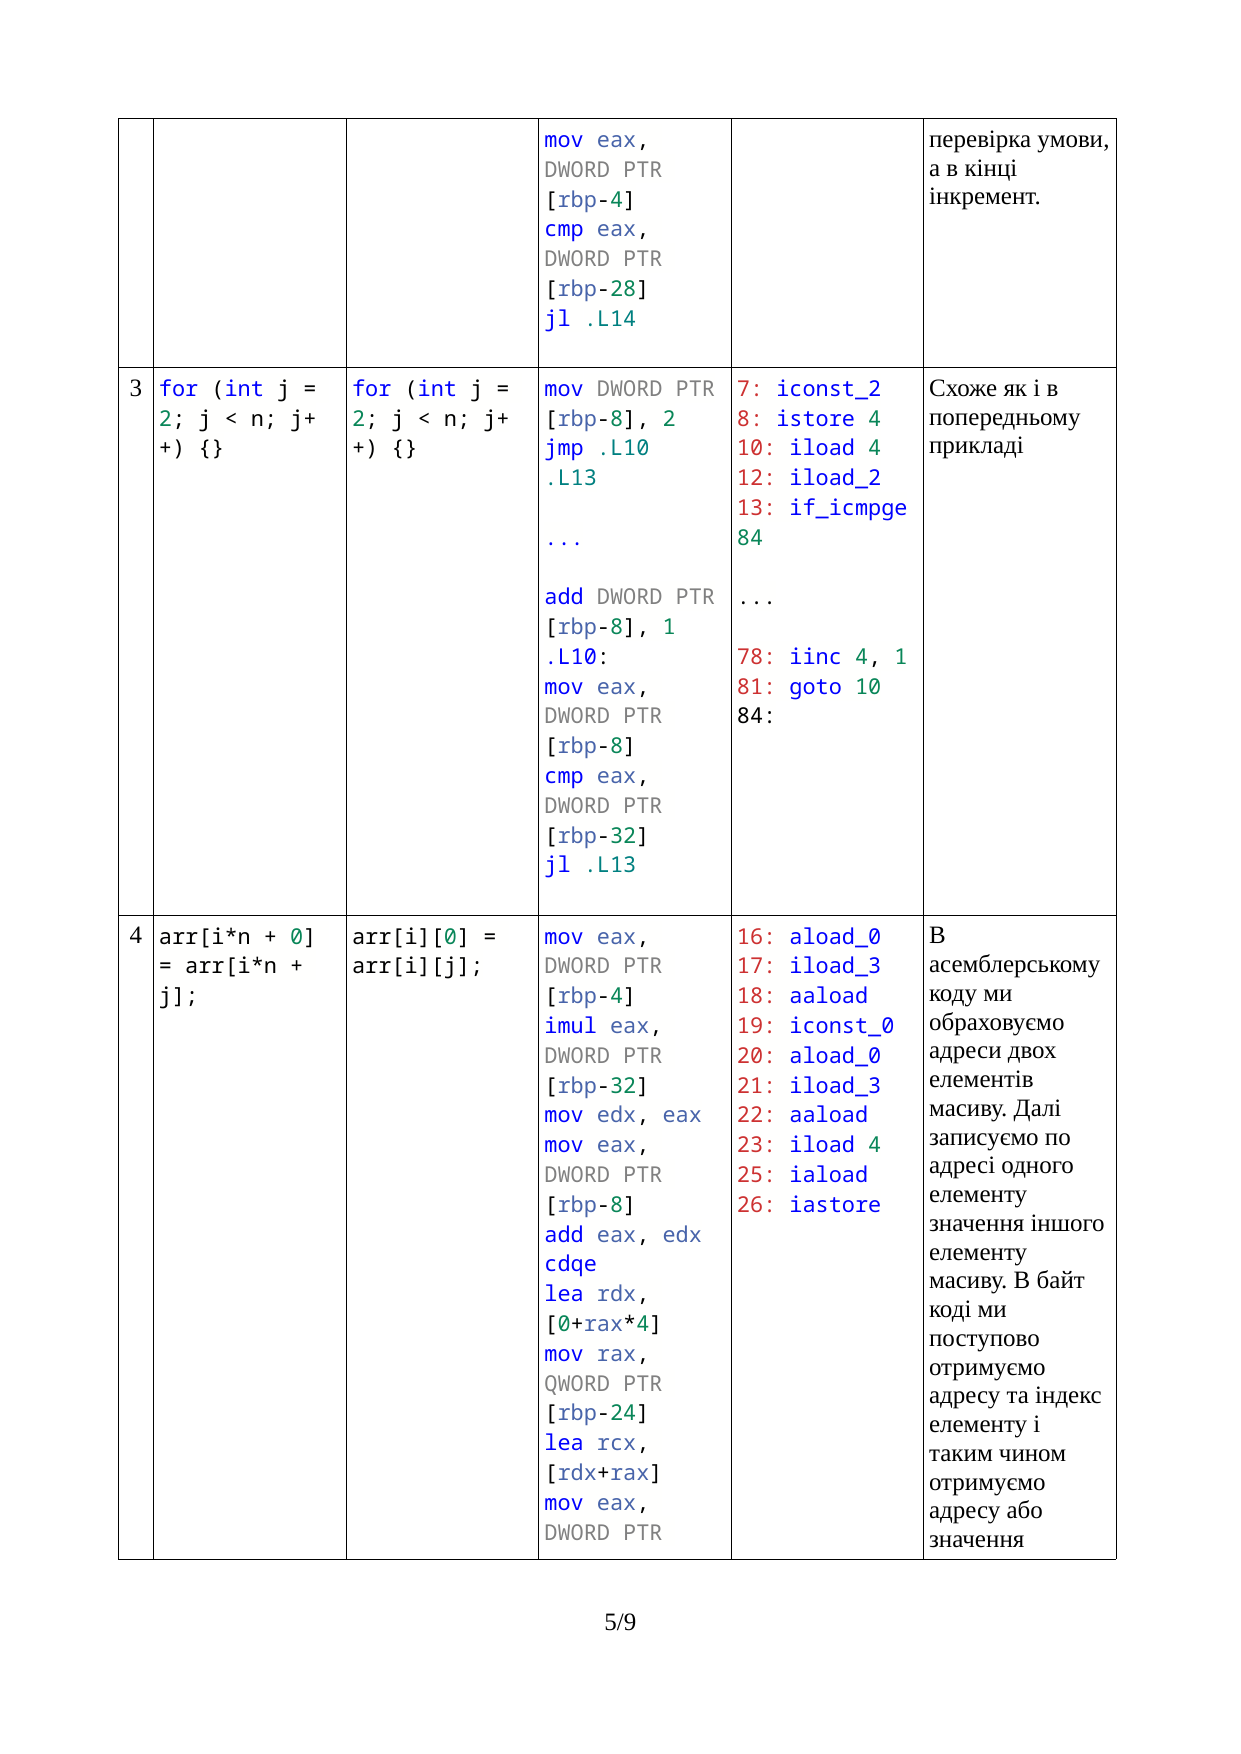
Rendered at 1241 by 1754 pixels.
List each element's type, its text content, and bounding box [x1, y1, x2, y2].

table_cell [732, 119, 923, 367]
table_cell for (int j = 2; j < n; j++) {} [154, 368, 346, 915]
table_cell [347, 119, 538, 367]
table_cell 3 [119, 368, 153, 915]
table_cell 7: iconst_2 8: istore 4 10: iload 4 12: iload_2 13: if_icmpge 84 ... 78: iinc 4, 1 81: goto 10 84: [732, 368, 923, 915]
table_cell Схоже як і в попередньому прикладі [924, 368, 1116, 915]
table_cell mov eax, DWORD PTR [rbp-4] imul eax, DWORD PTR [rbp-32] mov edx, eax mov eax, DWORD PTR [rbp-8] add eax, edx cdqe lea rdx, [0+rax*4] mov rax, QWORD PTR [rbp-24] lea rcx, [rdx+rax] mov eax, DWORD PTR [539, 916, 731, 1559]
table_cell arr[i][0] = arr[i][j]; [347, 916, 538, 1559]
table_cell for (int j = 2; j < n; j++) {} [347, 368, 538, 915]
table_cell перевірка умови, а в кінці інкремент. [924, 119, 1116, 367]
table_cell В асемблерському коду ми обраховуємо адреси двох елементів масиву. Далі записуємо по адресі одного елементу значення іншого елементу масиву. В байт коді ми поступово отримуємо адресу та індекс елементу і таким чином отримуємо адресу або значення [924, 916, 1116, 1559]
table_cell arr[i*n + 0] = arr[i*n + j]; [154, 916, 346, 1559]
table_cell [119, 119, 153, 367]
table_cell 16: aload_0 17: iload_3 18: aaload 19: iconst_0 20: aload_0 21: iload_3 22: aaload 23: iload 4 25: iaload 26: iastore [732, 916, 923, 1559]
table_cell 4 [119, 916, 153, 1559]
table_cell mov eax, DWORD PTR [rbp-4] cmp eax, DWORD PTR [rbp-28] jl .L14 [539, 119, 731, 367]
table_cell [154, 119, 346, 367]
table_cell mov DWORD PTR [rbp-8], 2 jmp .L10 .L13 ... add DWORD PTR [rbp-8], 1 .L10: mov eax, DWORD PTR [rbp-8] cmp eax, DWORD PTR [rbp-32] jl .L13 [539, 368, 731, 915]
